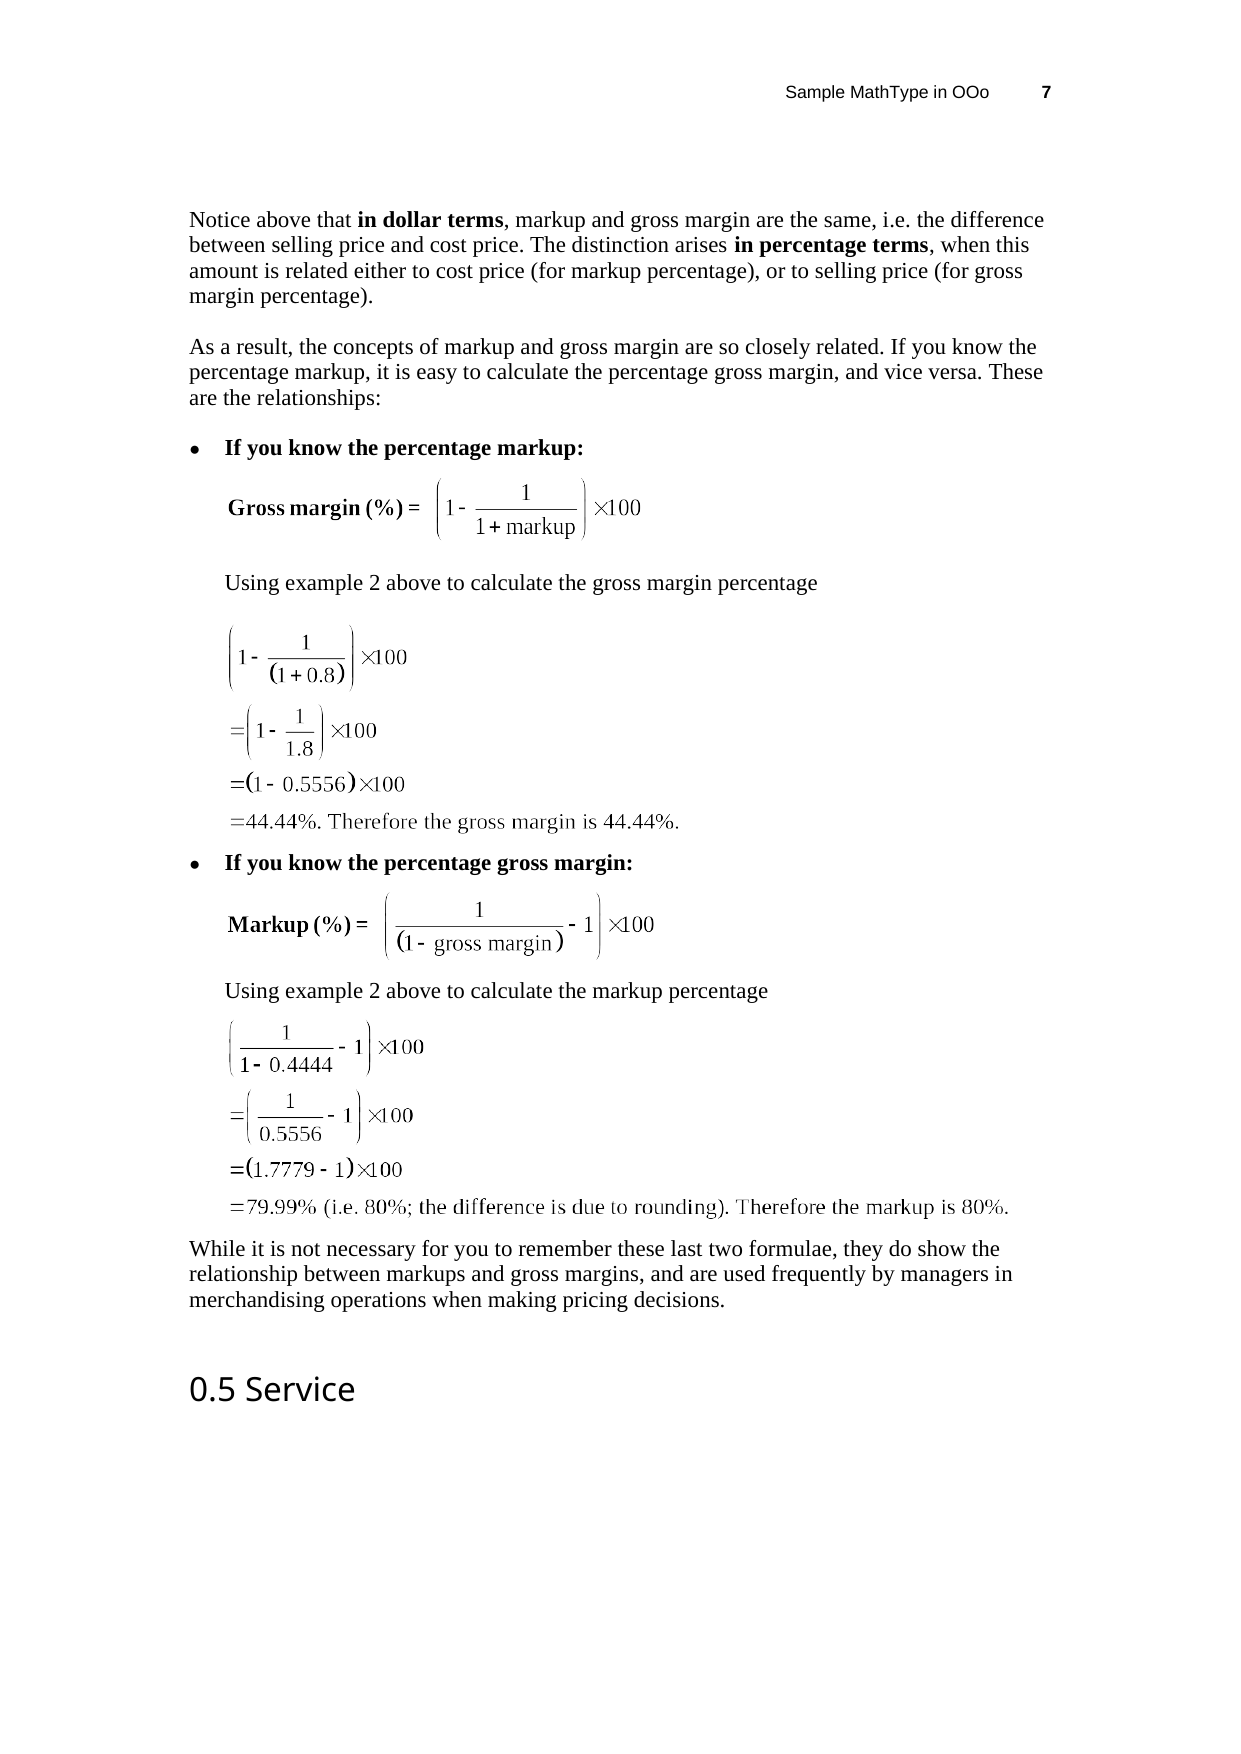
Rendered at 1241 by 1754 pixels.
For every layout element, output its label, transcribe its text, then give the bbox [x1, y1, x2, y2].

list If you know the percentage markup: [189, 435, 1051, 461]
text While it is not necessary for you to remember these last two formulae, they do show the relationship between markups and gross margins, and are used frequently by managers in merchandising operations when making pricing decisions. [189, 1235, 1051, 1312]
list If you know the percentage gross margin: [189, 850, 1051, 875]
text Using example 2 above to calculate the markup percentage [224, 978, 1051, 1003]
text As a result, the concepts of markup and gross margin are so closely related. If you know the percentage markup, it is easy to calculate the percentage gross margin, and vice versa. These are the relationships: [189, 334, 1051, 410]
subtitle Service [189, 1366, 1051, 1411]
text Notice above that in dollar terms, markup and gross margin are the same, i.e. the difference between selling price and cost price. The distinction arises in percentage terms, when this amount is related either to cost price (for markup percentage), or to selling price (for gross margin percentage). [189, 207, 1051, 309]
text Using example 2 above to calculate the gross margin percentage [189, 569, 1051, 595]
